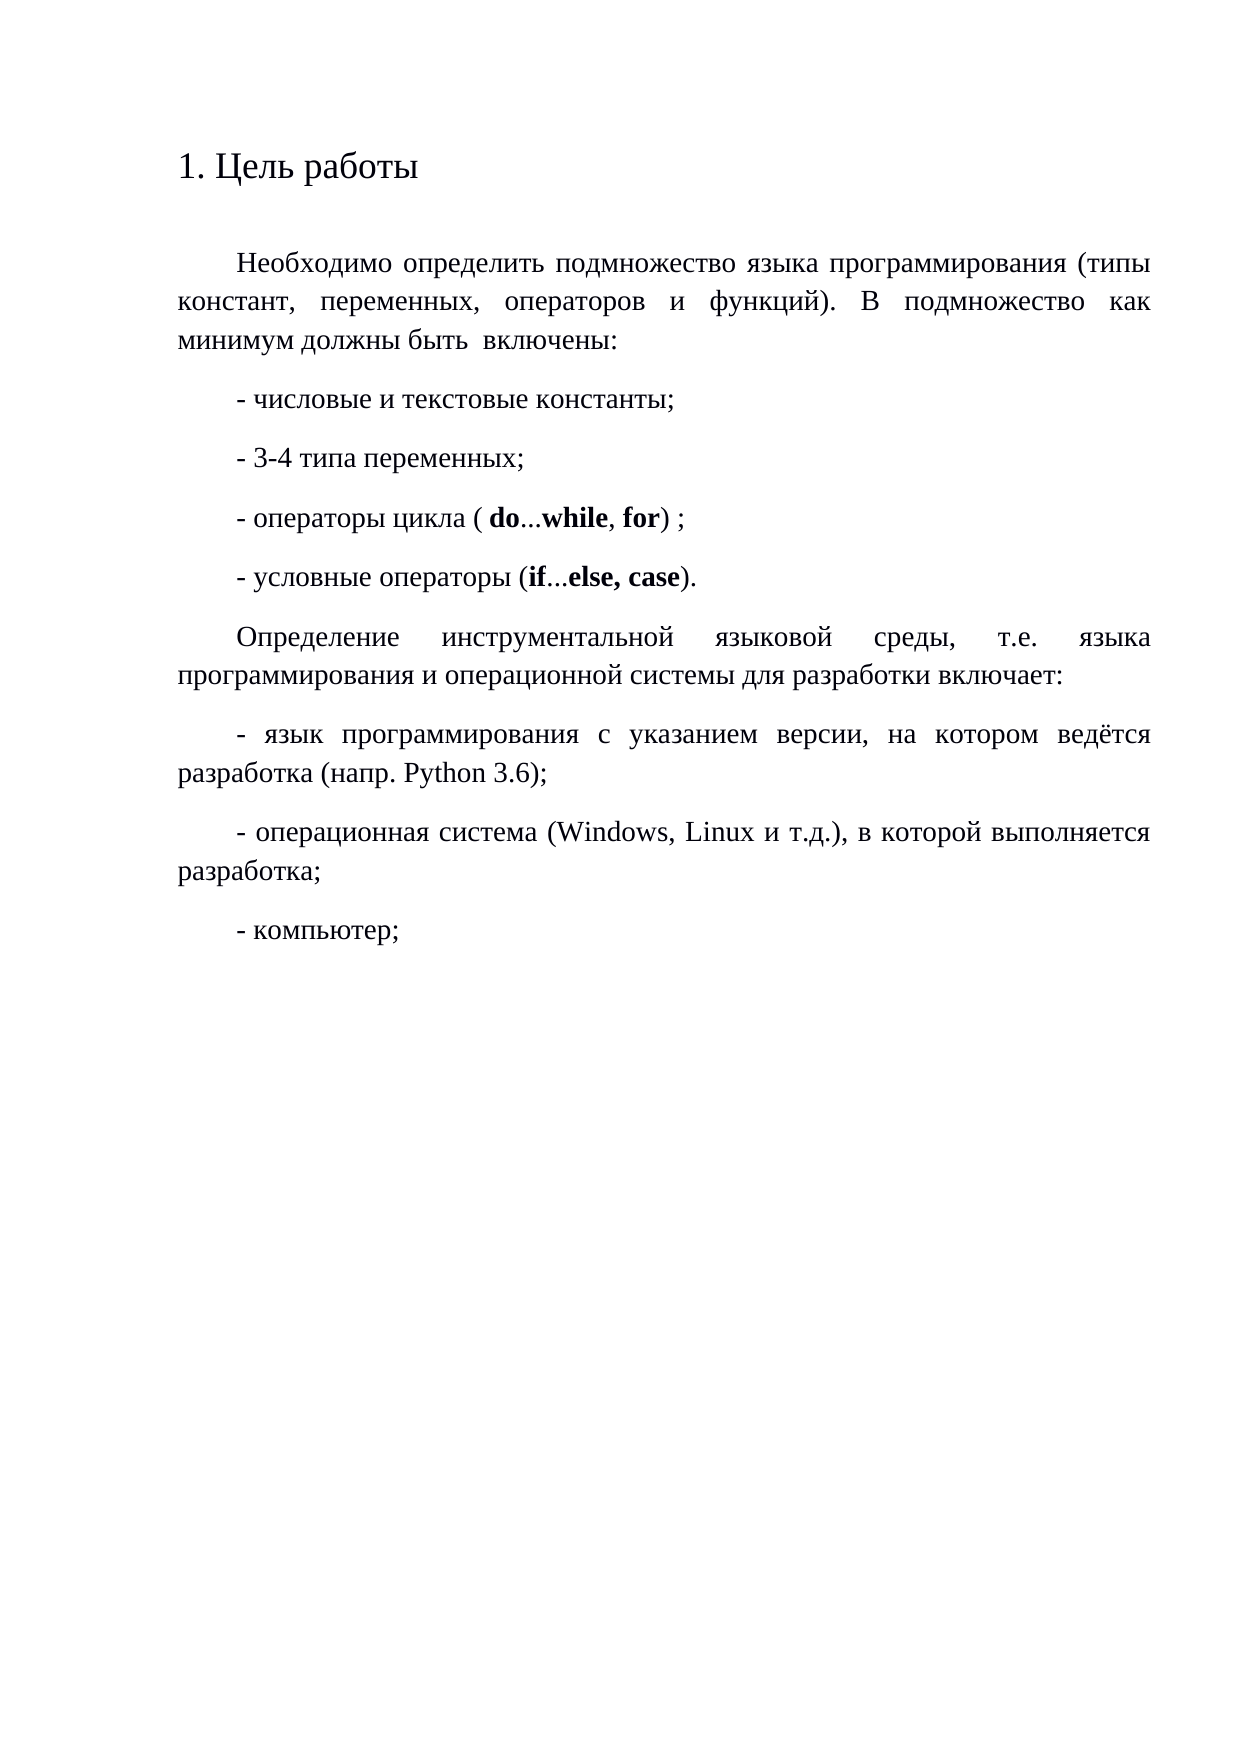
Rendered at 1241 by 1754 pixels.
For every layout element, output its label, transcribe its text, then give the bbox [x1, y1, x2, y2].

text - условные операторы (if...else, case). [177, 559, 1152, 593]
text - язык программирования c указанием версии, на котором ведётся разработка (напр. Python 3.6); [177, 717, 1152, 789]
text Необходимо определить подмножество языка программирования (типы констант, переменных, операторов и функций). В подмножество как минимум должны быть включены: [177, 245, 1152, 355]
subtitle 1. Цель работы [177, 143, 1152, 186]
text Определение инструментальной языковой среды, т.е. языка программирования и операционной системы для разработки включает: [177, 619, 1152, 691]
text - операторы цикла ( do...while, for) ; [177, 500, 1152, 533]
text - операционная система (Windows, Linux и т.д.), в которой выполняется разработка; [177, 814, 1152, 887]
text - числовые и текстовые константы; [177, 381, 1152, 415]
text - компьютер; [177, 912, 1152, 946]
text - 3-4 типа переменных; [177, 441, 1152, 474]
